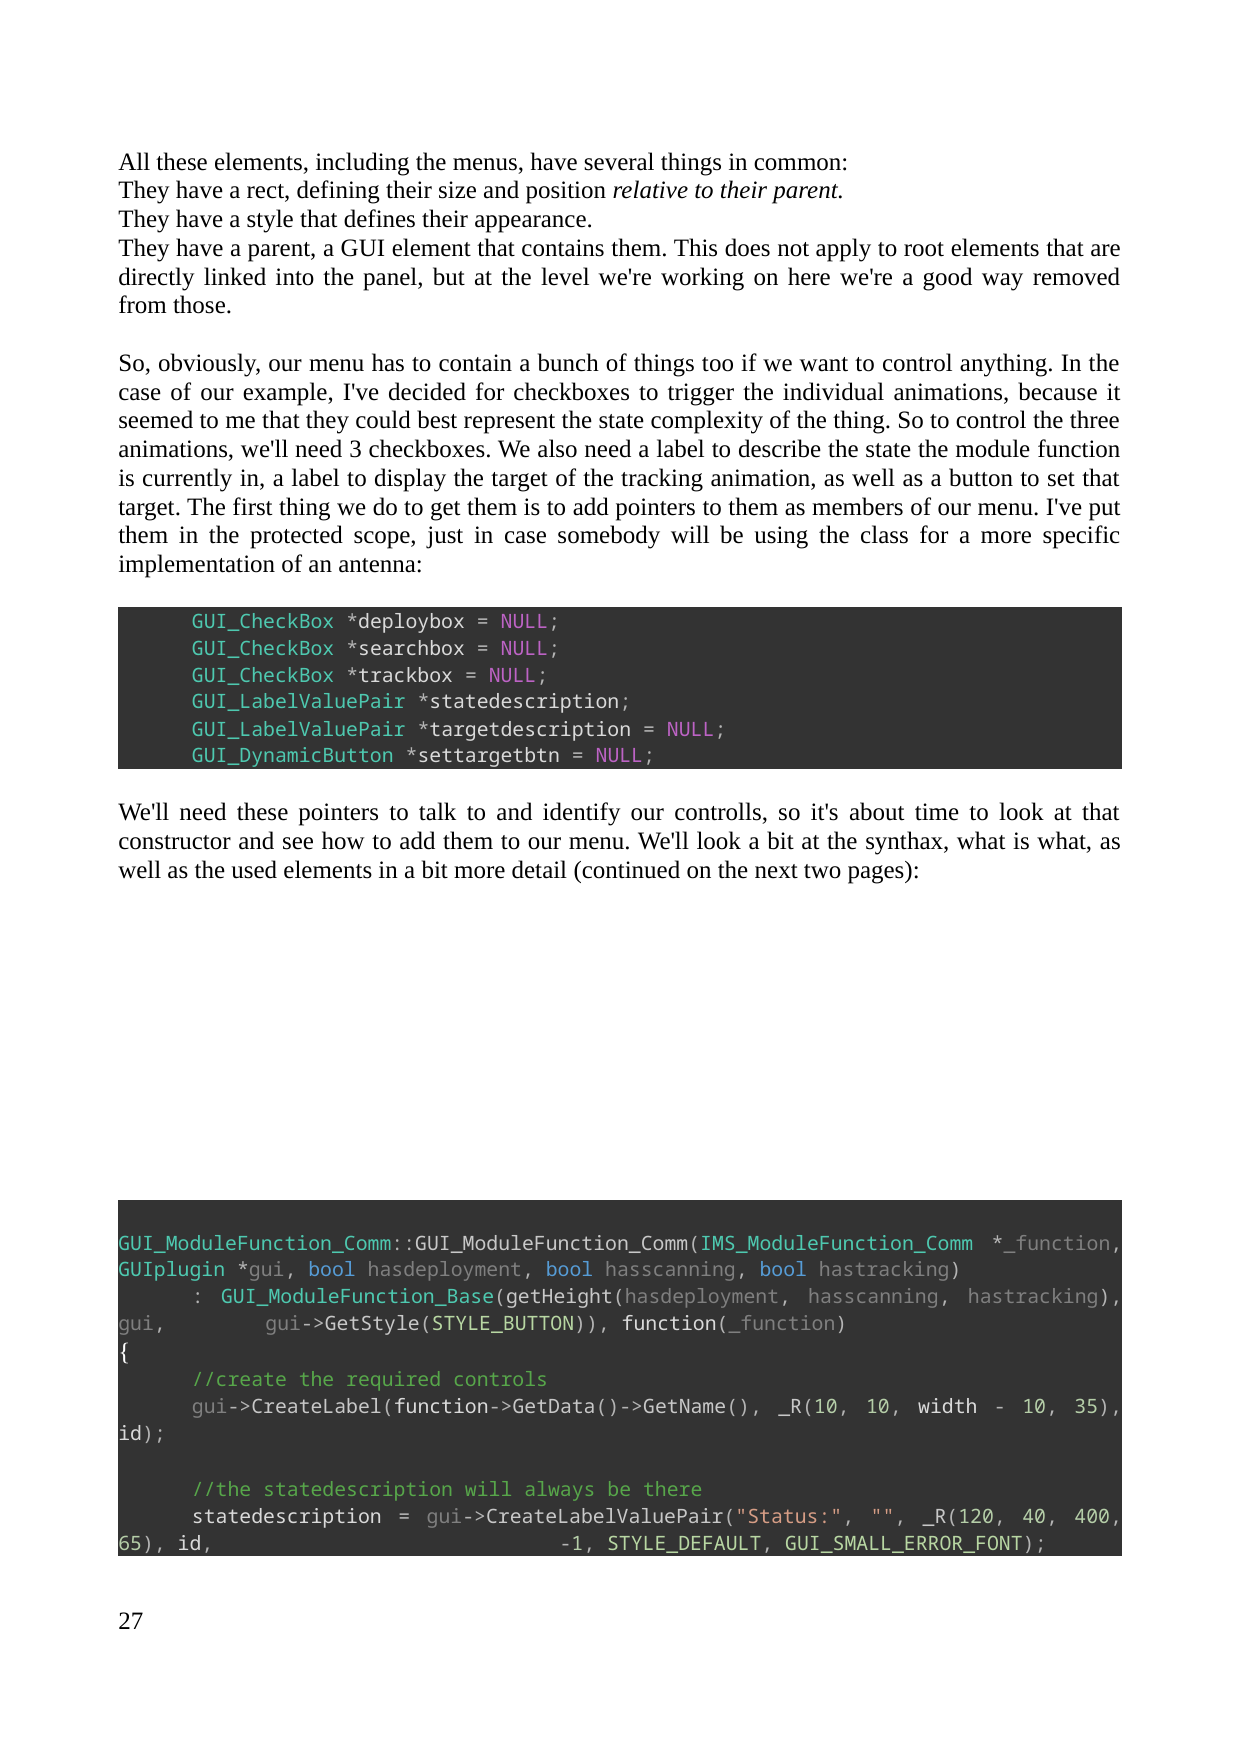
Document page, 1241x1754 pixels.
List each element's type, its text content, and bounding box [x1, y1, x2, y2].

text GUI_LabelValuePair *statedescription; [118, 688, 1122, 715]
text GUI_CheckBox *searchbox = NULL; [118, 634, 1122, 661]
text So, obviously, our menu has to contain a bunch of things too if we want to control anything. In the case of our example, I've decided for checkboxes to trigger the individual animations, because it seemed to me that they could best represent the state complexity of the thing. So to control the three animations, we'll need 3 checkboxes. We also need a label to describe the state the module function is currently in, a label to display the target of the tracking animation, as well as a button to set that target. The first thing we do to get them is to add pointers to them as members of our menu. I've put them in the protected scope, just in case somebody will be using the class for a more specific implementation of an antenna: [118, 348, 1122, 578]
text They have a rect, defining their size and position relative to their parent. [118, 176, 1122, 204]
text GUI_DynamicButton *settargetbtn = NULL; [118, 742, 1122, 769]
text gui->CreateLabel(function->GetData()->GetName(), _R(10, 10, width - 10, 35), id); [118, 1392, 1122, 1446]
text They have a parent, a GUI element that contains them. This does not apply to root elements that are directly linked into the panel, but at the level we're working on here we're a good way removed from those. [118, 233, 1122, 319]
text We'll need these pointers to talk to and identify our controlls, so it's about time to look at that constructor and see how to add them to our menu. We'll look a bit at the synthax, what is what, as well as the used elements in a bit more detail (continued on the next two pages): [118, 797, 1122, 884]
text { [118, 1337, 1122, 1365]
text statedescription = gui->CreateLabelValuePair("Status:", "", _R(120, 40, 400, 65), id, -1, STYLE_DEFAULT, GUI_SMALL_ERROR_FONT); [118, 1502, 1122, 1556]
text GUI_CheckBox *deploybox = NULL; [118, 607, 1122, 634]
text //create the required controls [118, 1365, 1122, 1392]
text GUI_ModuleFunction_Comm::GUI_ModuleFunction_Comm(IMS_ModuleFunction_Comm *_function, GUIplugin *gui, bool hasdeployment, bool hasscanning, bool hastracking) [118, 1229, 1122, 1283]
text //the statedescription will always be there [118, 1475, 1122, 1502]
text GUI_LabelValuePair *targetdescription = NULL; [118, 715, 1122, 742]
text They have a style that defines their appearance. [118, 204, 1122, 233]
text : GUI_ModuleFunction_Base(getHeight(hasdeployment, hasscanning, hastracking), gui, gui->GetStyle(STYLE_BUTTON)), function(_function) [118, 1283, 1122, 1337]
text GUI_CheckBox *trackbox = NULL; [118, 661, 1122, 688]
text All these elements, including the menus, have several things in common: [118, 147, 1122, 176]
